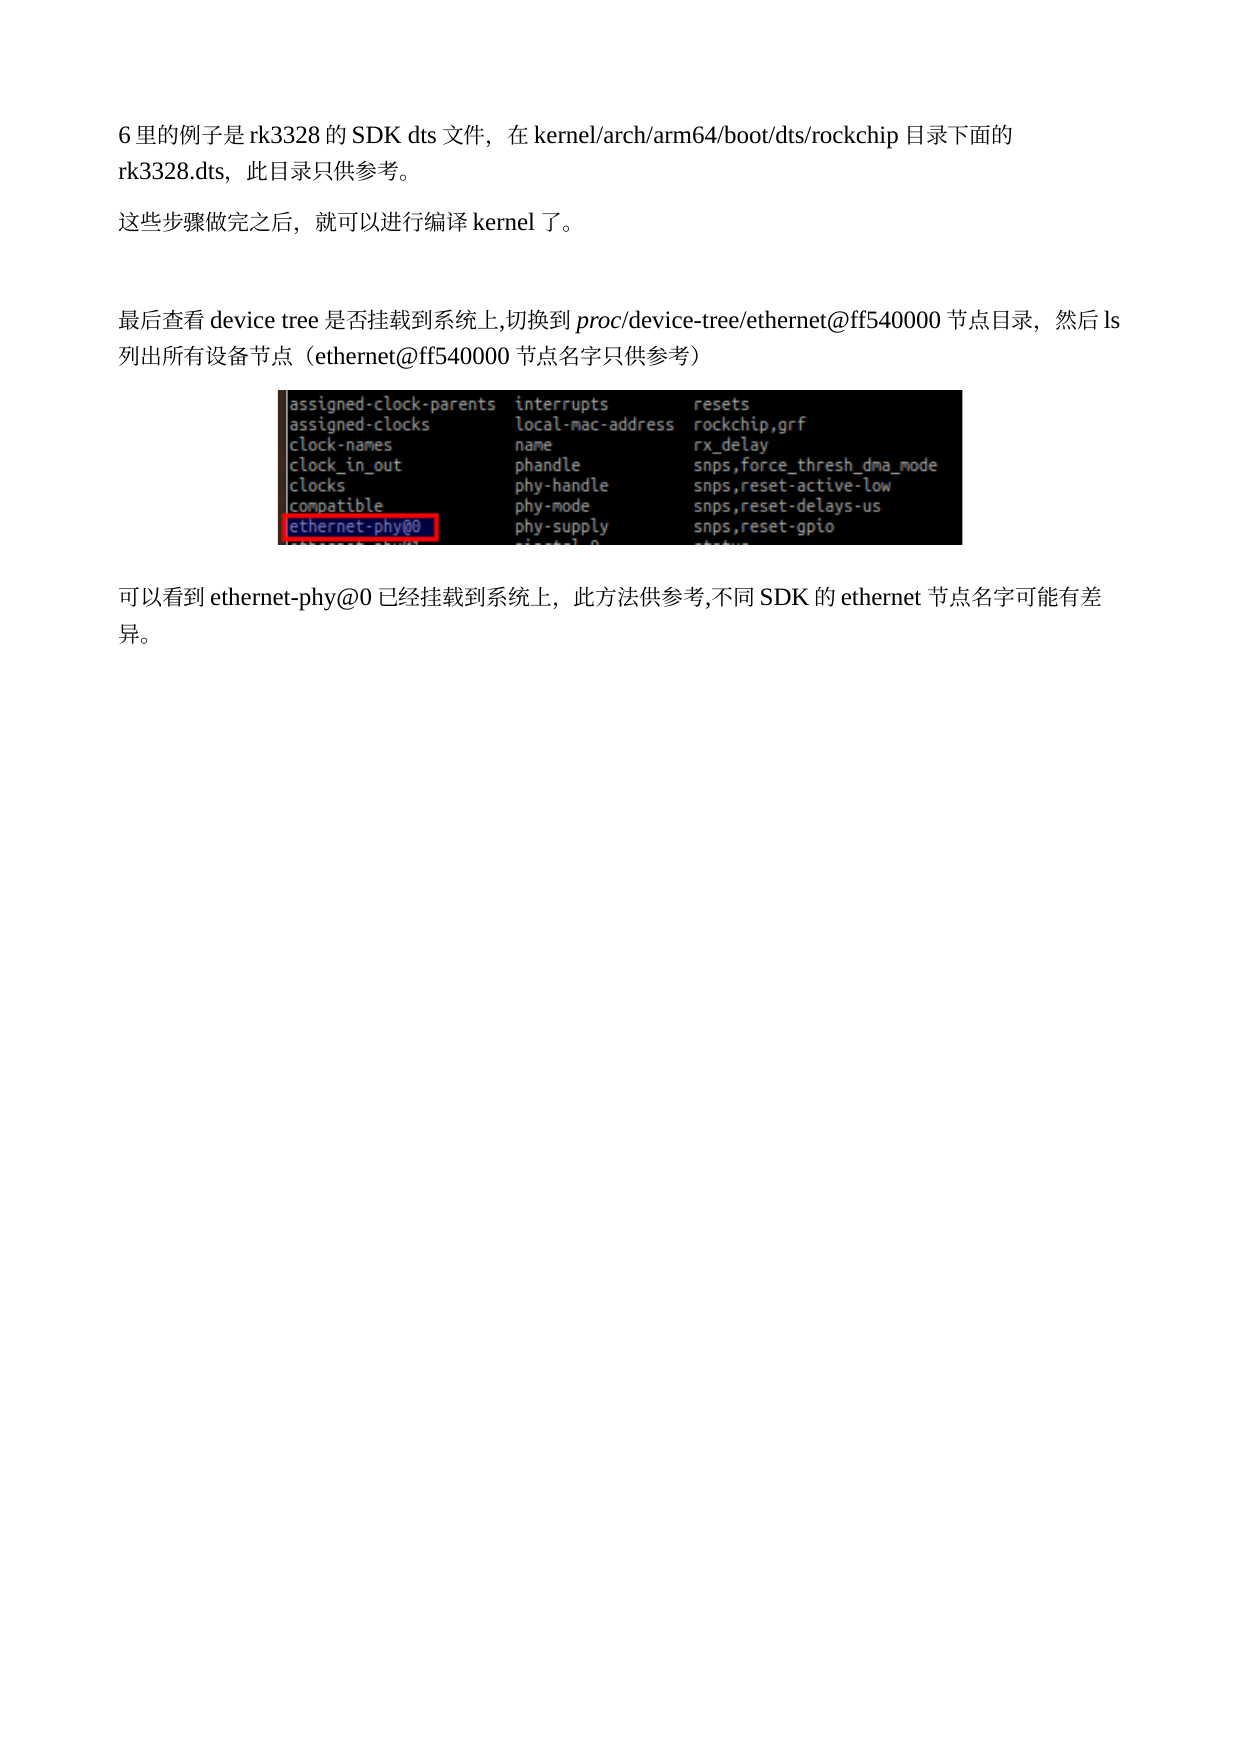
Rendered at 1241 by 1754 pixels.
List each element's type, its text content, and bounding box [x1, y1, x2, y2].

picture [277, 390, 963, 545]
text 这些步骤做完之后，就可以进行编译kernel了。 [118, 205, 1122, 236]
text 最后查看device tree是否挂载到系统上,切换到 proc/device-tree/ethernet@ff540000节点目录，然后ls列出所有设备节点（ethernet@ff540000节点名字只供参考） [118, 303, 1122, 371]
text 6里的例子是rk3328的SDK dts文件，在kernel/arch/arm64/boot/dts/rockchip目录下面的rk3328.dts，此目录只供参考。 [118, 118, 1122, 186]
text 可以看到ethernet-phy@0已经挂载到系统上，此方法供参考,不同SDK的ethernet 节点名字可能有差异。 [118, 581, 1122, 648]
